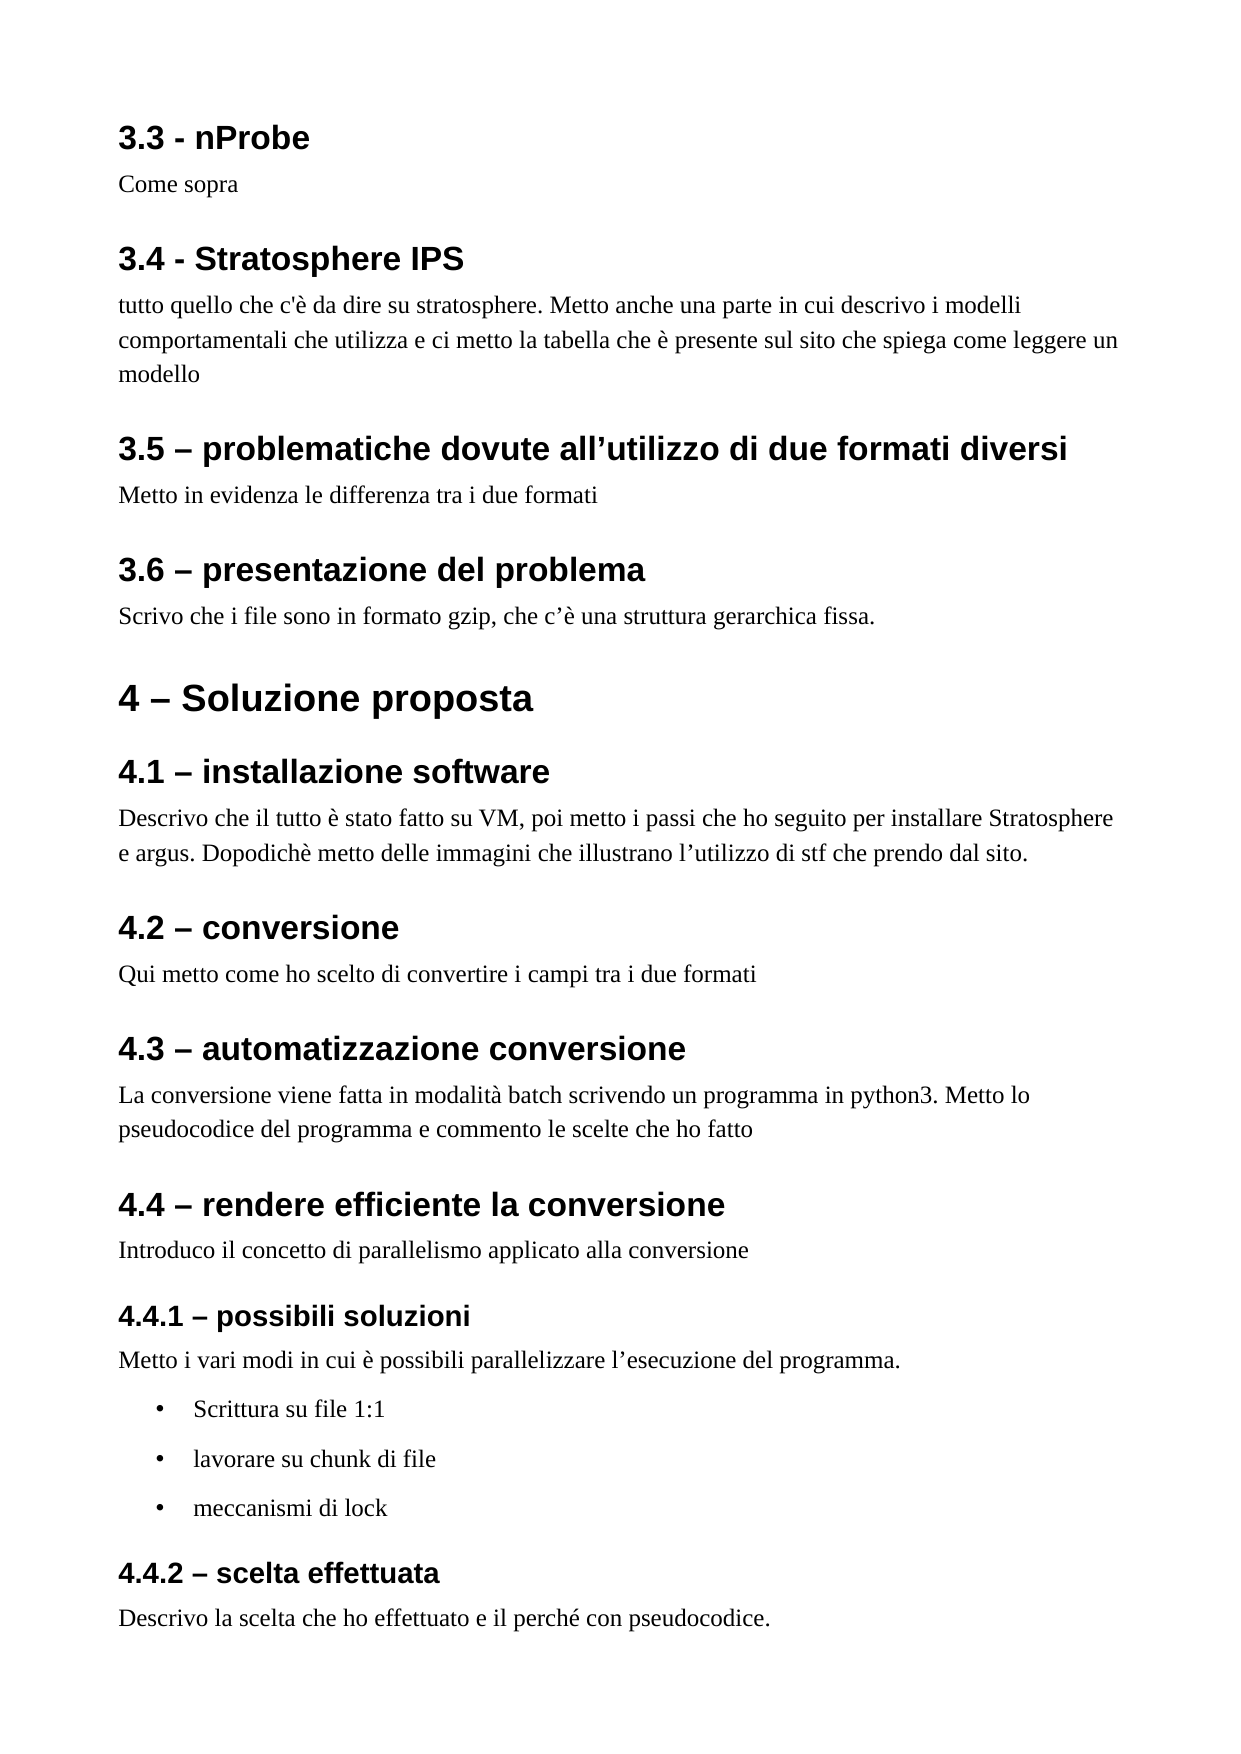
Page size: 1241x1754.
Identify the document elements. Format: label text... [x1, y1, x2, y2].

text Qui metto come ho scelto di convertire i campi tra i due formati [118, 959, 1122, 988]
text Descrivo che il tutto è stato fatto su VM, poi metto i passi che ho seguito per installare Stratosphere e argus. Dopodichè metto delle immagini che illustrano l’utilizzo di stf che prendo dal sito. [118, 803, 1122, 867]
text Introduco il concetto di parallelismo applicato alla conversione [118, 1236, 1122, 1264]
subtitle 4.3 – automatizzazione conversione [118, 1029, 1122, 1068]
subtitle 4.2 – conversione [118, 908, 1122, 947]
list lavorare su chunk di file [156, 1444, 1122, 1472]
subtitle 3.6 – presentazione del problema [118, 550, 1122, 589]
subtitle 4.1 – installazione software [118, 752, 1122, 791]
subtitle 3.5 – problematiche dovute all’utilizzo di due formati diversi [118, 429, 1122, 468]
subtitle 3.3 - nProbe [118, 118, 1122, 157]
text Come sopra [118, 169, 1122, 198]
subtitle 4.4.2 – scelta effettuata [118, 1556, 1122, 1590]
text Scrivo che i file sono in formato gzip, che c’è una struttura gerarchica fissa. [118, 601, 1122, 630]
subtitle 3.4 - Stratosphere IPS [118, 239, 1122, 278]
text Metto in evidenza le differenza tra i due formati [118, 480, 1122, 509]
subtitle 4.4.1 – possibili soluzioni [118, 1299, 1122, 1333]
text La conversione viene fatta in modalità batch scrivendo un programma in python3. Metto lo pseudocodice del programma e commento le scelte che ho fatto [118, 1080, 1122, 1143]
text tutto quello che c'è da dire su stratosphere. Metto anche una parte in cui descrivo i modelli comportamentali che utilizza e ci metto la tabella che è presente sul sito che spiega come leggere un modello [118, 290, 1122, 388]
subtitle 4.4 – rendere efficiente la conversione [118, 1184, 1122, 1223]
list Scrittura su file 1:1 [156, 1394, 1122, 1423]
text Metto i vari modi in cui è possibili parallelizzare l’esecuzione del programma. [118, 1346, 1122, 1374]
text Descrivo la scelta che ho effettuato e il perché con pseudocodice. [118, 1603, 1122, 1631]
list meccanismi di lock [156, 1493, 1122, 1521]
subtitle 4 – Soluzione proposta [118, 675, 1122, 719]
